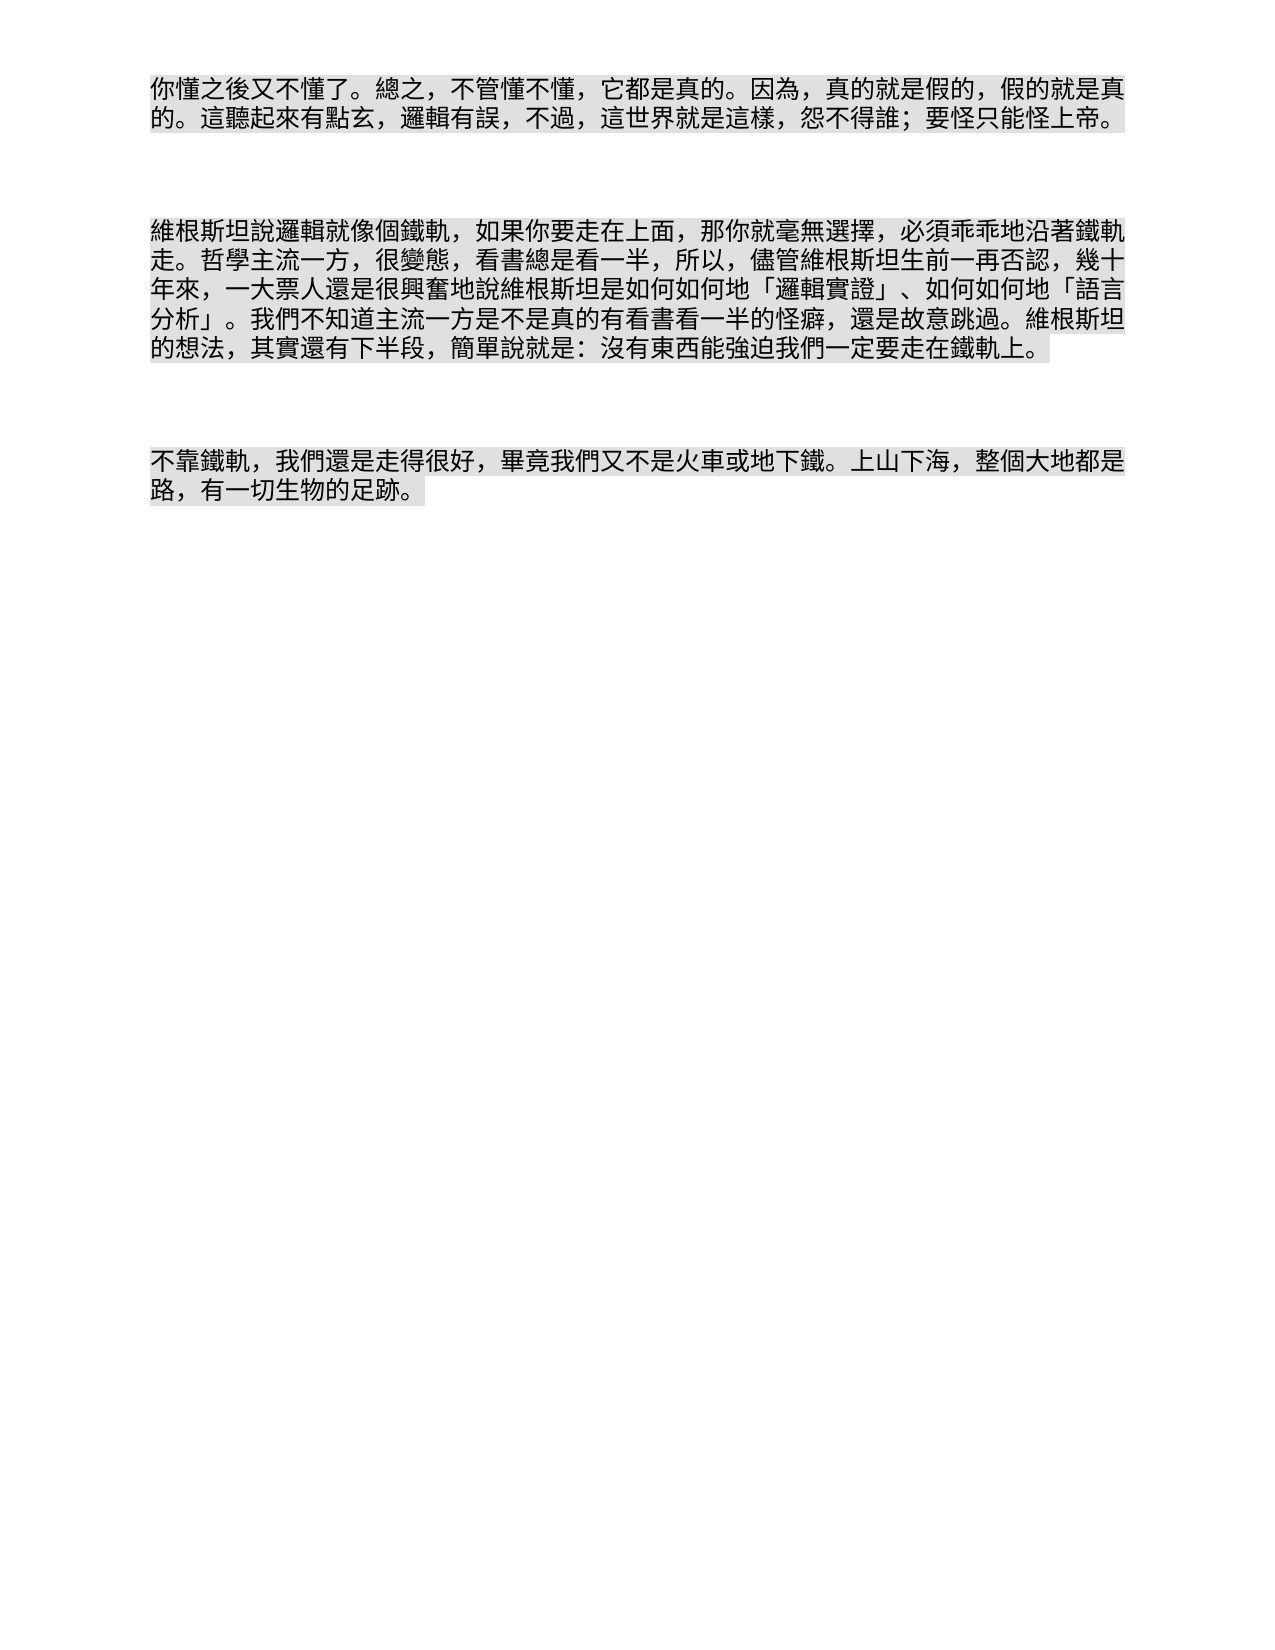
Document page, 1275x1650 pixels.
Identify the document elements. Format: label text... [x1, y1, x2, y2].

text 不靠鐵軌，我們還是走得很好，畢竟我們又不是火車或地下鐵。上山下海，整個大地都是路，有一切生物的足跡。 [150, 447, 1125, 506]
text 你懂之後又不懂了。總之，不管懂不懂，它都是真的。因為，真的就是假的，假的就是真的。這聽起來有點玄，邏輯有誤，不過，這世界就是這樣，怨不得誰；要怪只能怪上帝。 [150, 75, 1125, 133]
text 維根斯坦說邏輯就像個鐵軌，如果你要走在上面，那你就毫無選擇，必須乖乖地沿著鐵軌走。哲學主流一方，很變態，看書總是看一半，所以，儘管維根斯坦生前一再否認，幾十年來，一大票人還是很興奮地說維根斯坦是如何如何地「邏輯實證」、如何如何地「語言分析」。我們不知道主流一方是不是真的有看書看一半的怪癖，還是故意跳過。維根斯坦的想法，其實還有下半段，簡單說就是：沒有東西能強迫我們一定要走在鐵軌上。 [150, 217, 1125, 363]
